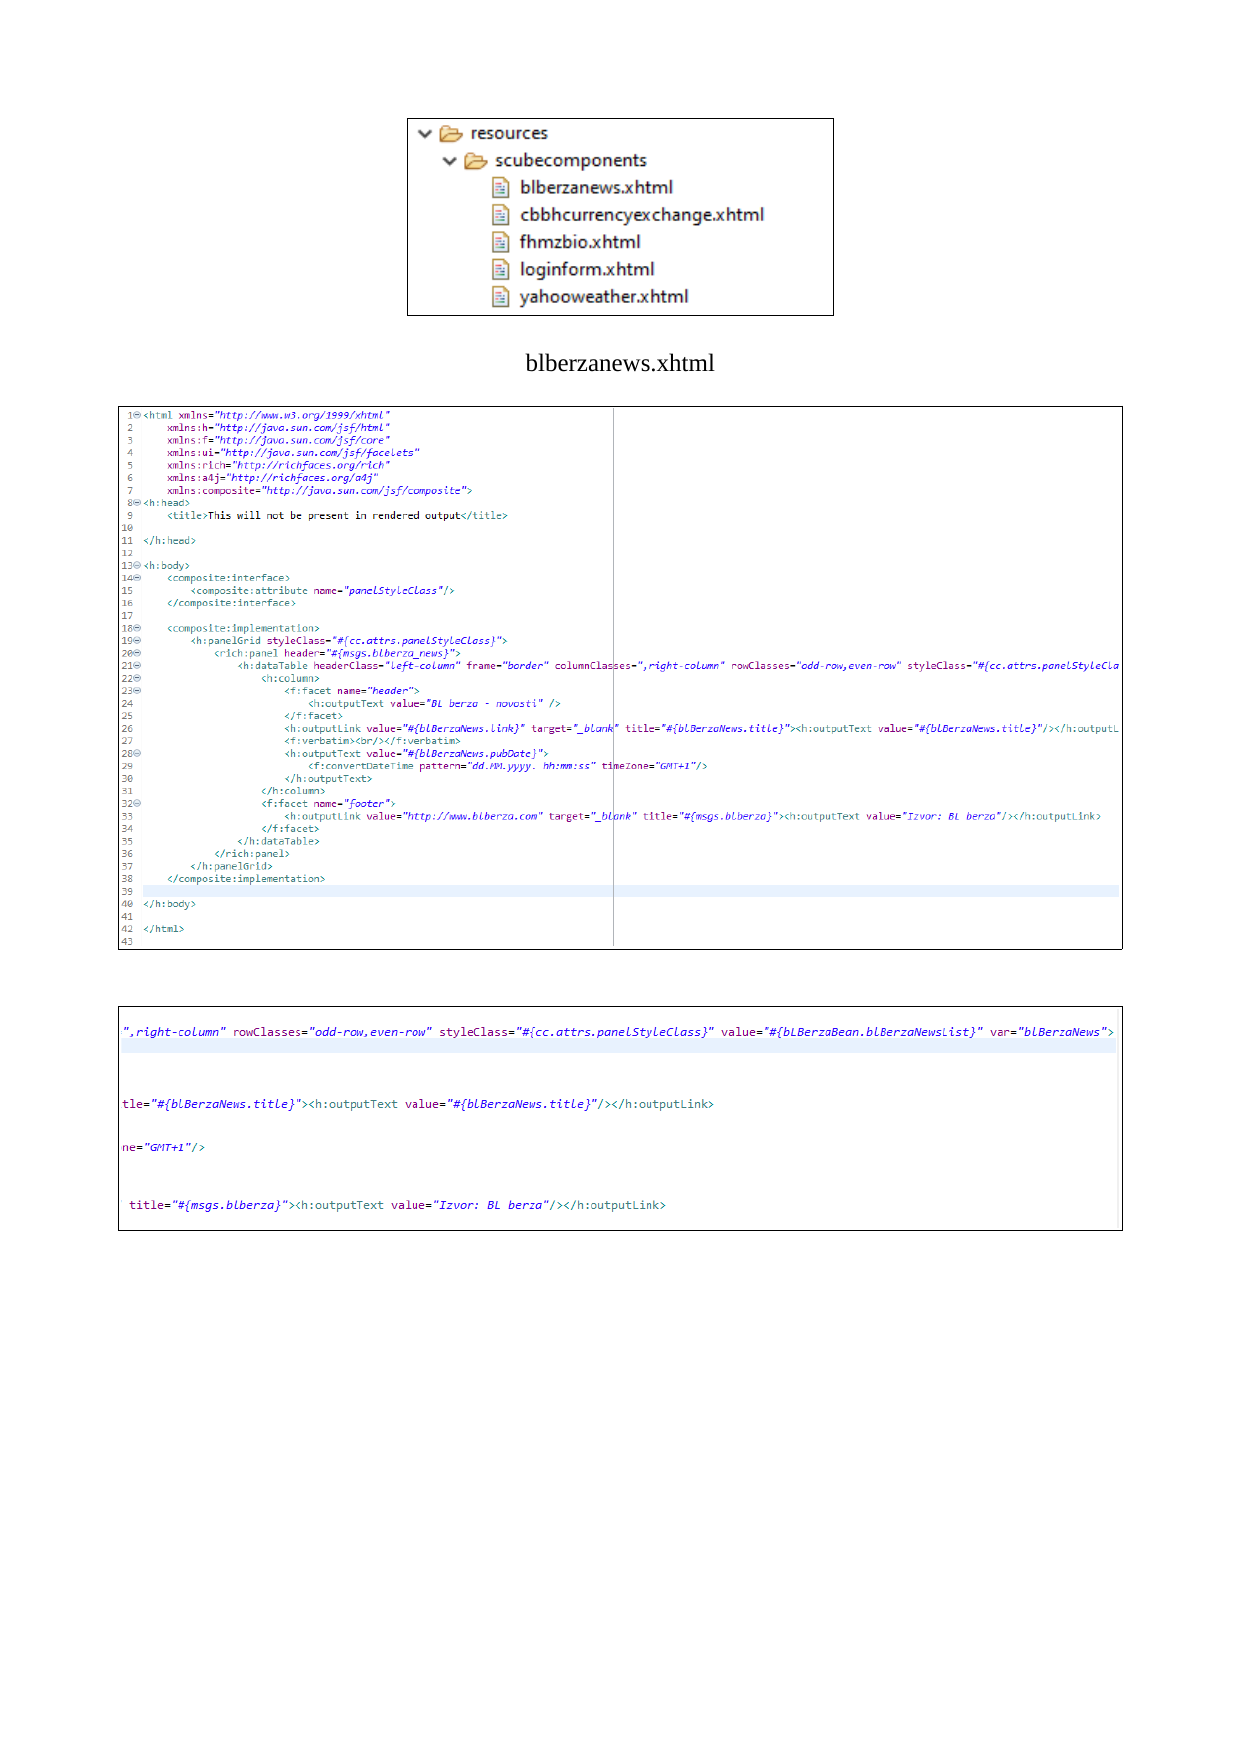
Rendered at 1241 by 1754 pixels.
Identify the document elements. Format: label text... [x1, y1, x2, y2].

text blberzanews.xhtml [118, 348, 1122, 377]
picture [410, 121, 831, 312]
picture [121, 1009, 1119, 1228]
picture [121, 408, 1119, 946]
